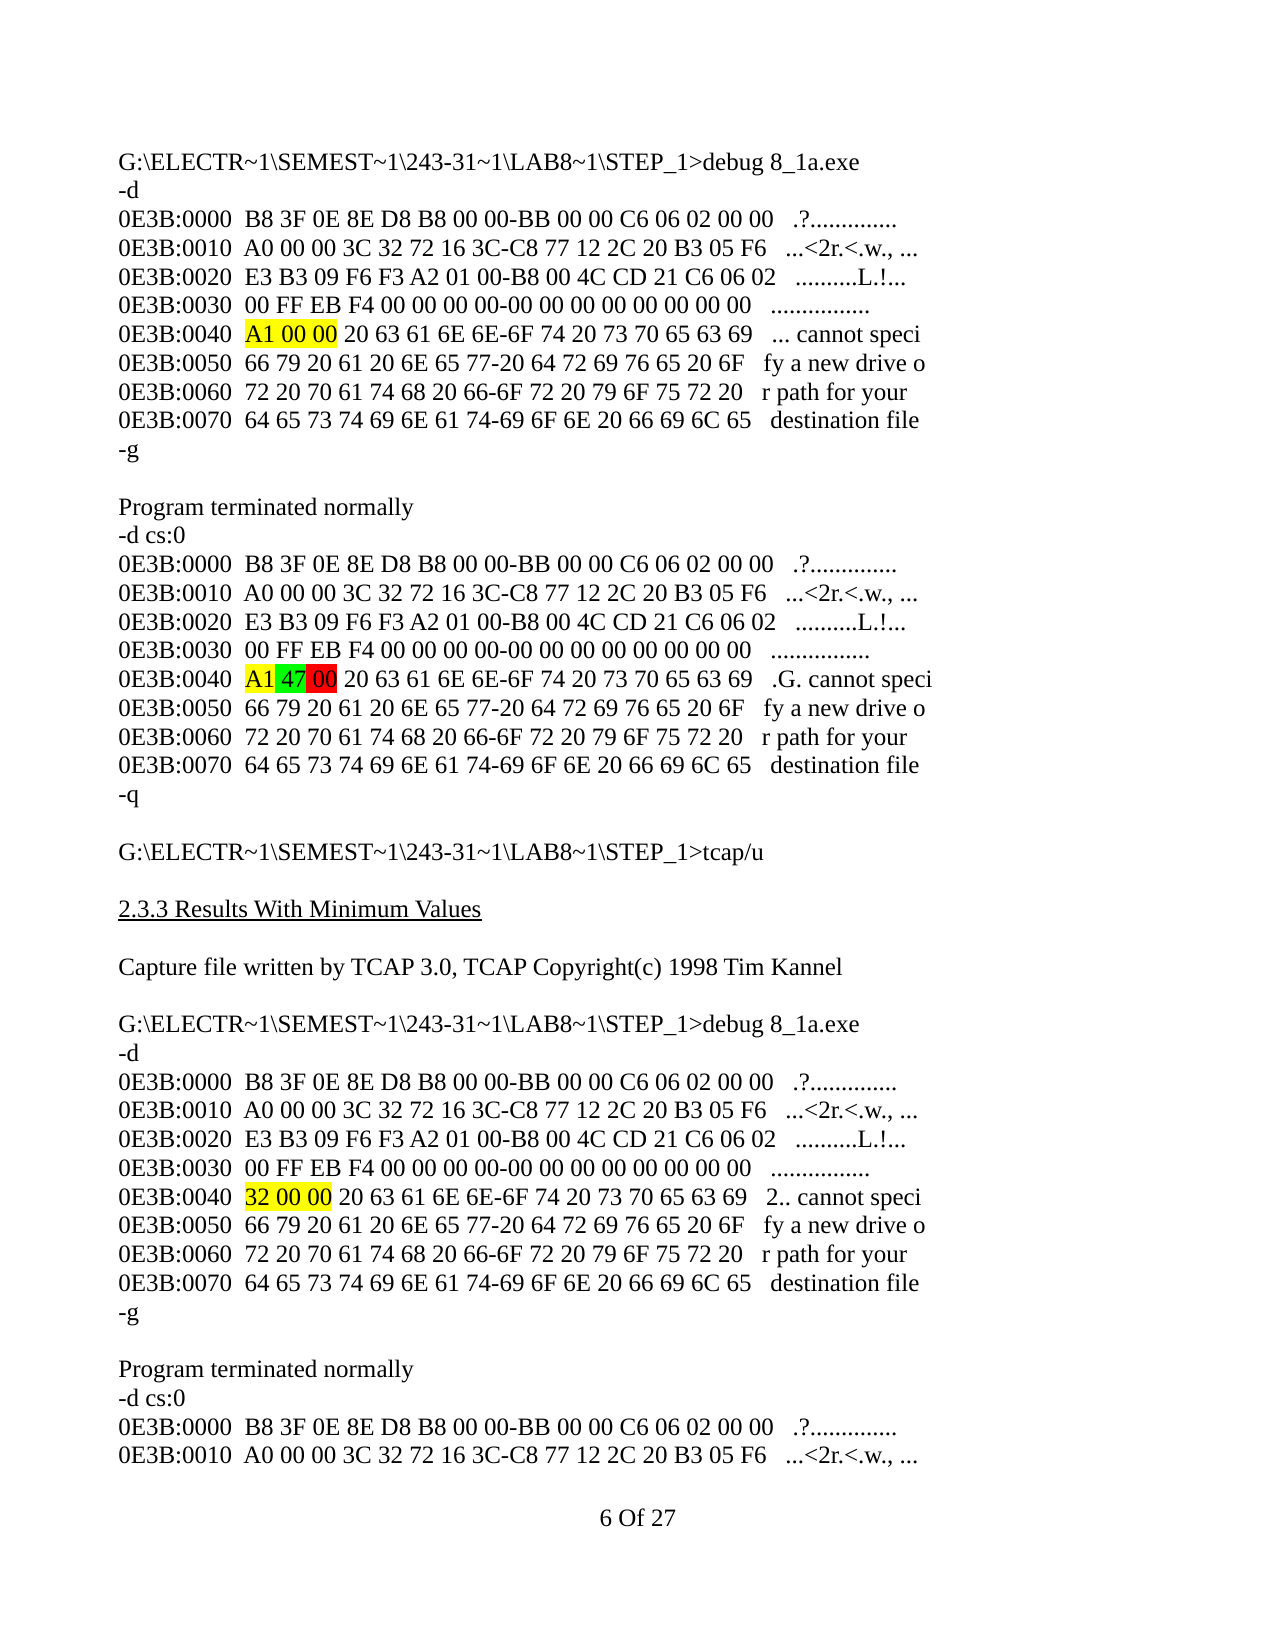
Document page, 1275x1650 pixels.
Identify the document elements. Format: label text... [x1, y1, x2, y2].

text 0E3B:0060 72 20 70 61 74 68 20 66-6F 72 20 79 6F 75 72 20 r path for your [118, 1239, 1157, 1268]
text 0E3B:0050 66 79 20 61 20 6E 65 77-20 64 72 69 76 65 20 6F fy a new drive o [118, 1211, 1157, 1239]
text 0E3B:0020 E3 B3 09 F6 F3 A2 01 00-B8 00 4C CD 21 C6 06 02 ..........L.!... [118, 607, 1157, 636]
text -d cs:0 [118, 1383, 1157, 1412]
text 0E3B:0010 A0 00 00 3C 32 72 16 3C-C8 77 12 2C 20 B3 05 F6 ...<2r.<.w., ... [118, 233, 1157, 262]
text 2.3.3 Results With Minimum Values [118, 894, 1157, 923]
text 0E3B:0060 72 20 70 61 74 68 20 66-6F 72 20 79 6F 75 72 20 r path for your [118, 722, 1157, 751]
text 0E3B:0050 66 79 20 61 20 6E 65 77-20 64 72 69 76 65 20 6F fy a new drive o [118, 348, 1157, 377]
text Program terminated normally [118, 1354, 1157, 1383]
text 0E3B:0020 E3 B3 09 F6 F3 A2 01 00-B8 00 4C CD 21 C6 06 02 ..........L.!... [118, 1124, 1157, 1153]
text 0E3B:0000 B8 3F 0E 8E D8 B8 00 00-BB 00 00 C6 06 02 00 00 .?.............. [118, 1067, 1157, 1096]
text 0E3B:0040 A1 00 00 20 63 61 6E 6E-6F 74 20 73 70 65 63 69 ... cannot speci [118, 319, 1157, 348]
text 0E3B:0040 A1 47 00 20 63 61 6E 6E-6F 74 20 73 70 65 63 69 .G. cannot speci [118, 664, 1157, 693]
text 0E3B:0070 64 65 73 74 69 6E 61 74-69 6F 6E 20 66 69 6C 65 destination file [118, 751, 1157, 779]
text -g [118, 1297, 1157, 1326]
text 0E3B:0030 00 FF EB F4 00 00 00 00-00 00 00 00 00 00 00 00 ................ [118, 636, 1157, 664]
text -d [118, 1038, 1157, 1067]
text -d [118, 176, 1157, 204]
text -d cs:0 [118, 521, 1157, 549]
text -g [118, 434, 1157, 463]
text 0E3B:0010 A0 00 00 3C 32 72 16 3C-C8 77 12 2C 20 B3 05 F6 ...<2r.<.w., ... [118, 1096, 1157, 1124]
text 0E3B:0050 66 79 20 61 20 6E 65 77-20 64 72 69 76 65 20 6F fy a new drive o [118, 693, 1157, 722]
text 0E3B:0010 A0 00 00 3C 32 72 16 3C-C8 77 12 2C 20 B3 05 F6 ...<2r.<.w., ... [118, 578, 1157, 607]
text 0E3B:0070 64 65 73 74 69 6E 61 74-69 6F 6E 20 66 69 6C 65 destination file [118, 406, 1157, 434]
text 0E3B:0060 72 20 70 61 74 68 20 66-6F 72 20 79 6F 75 72 20 r path for your [118, 377, 1157, 406]
text 0E3B:0070 64 65 73 74 69 6E 61 74-69 6F 6E 20 66 69 6C 65 destination file [118, 1268, 1157, 1297]
text 0E3B:0000 B8 3F 0E 8E D8 B8 00 00-BB 00 00 C6 06 02 00 00 .?.............. [118, 204, 1157, 233]
text 0E3B:0030 00 FF EB F4 00 00 00 00-00 00 00 00 00 00 00 00 ................ [118, 291, 1157, 319]
text G:\ELECTR~1\SEMEST~1\243-31~1\LAB8~1\STEP_1>debug 8_1a.exe [118, 147, 1157, 176]
text 0E3B:0000 B8 3F 0E 8E D8 B8 00 00-BB 00 00 C6 06 02 00 00 .?.............. [118, 1412, 1157, 1441]
text G:\ELECTR~1\SEMEST~1\243-31~1\LAB8~1\STEP_1>tcap/u [118, 837, 1157, 866]
text Program terminated normally [118, 492, 1157, 521]
text 0E3B:0010 A0 00 00 3C 32 72 16 3C-C8 77 12 2C 20 B3 05 F6 ...<2r.<.w., ... [118, 1441, 1157, 1469]
text 0E3B:0020 E3 B3 09 F6 F3 A2 01 00-B8 00 4C CD 21 C6 06 02 ..........L.!... [118, 262, 1157, 291]
text G:\ELECTR~1\SEMEST~1\243-31~1\LAB8~1\STEP_1>debug 8_1a.exe [118, 1009, 1157, 1038]
text Capture file written by TCAP 3.0, TCAP Copyright(c) 1998 Tim Kannel [118, 952, 1157, 981]
text 0E3B:0030 00 FF EB F4 00 00 00 00-00 00 00 00 00 00 00 00 ................ [118, 1153, 1157, 1182]
text 0E3B:0000 B8 3F 0E 8E D8 B8 00 00-BB 00 00 C6 06 02 00 00 .?.............. [118, 549, 1157, 578]
text 0E3B:0040 32 00 00 20 63 61 6E 6E-6F 74 20 73 70 65 63 69 2.. cannot speci [118, 1182, 1157, 1211]
text -q [118, 779, 1157, 808]
